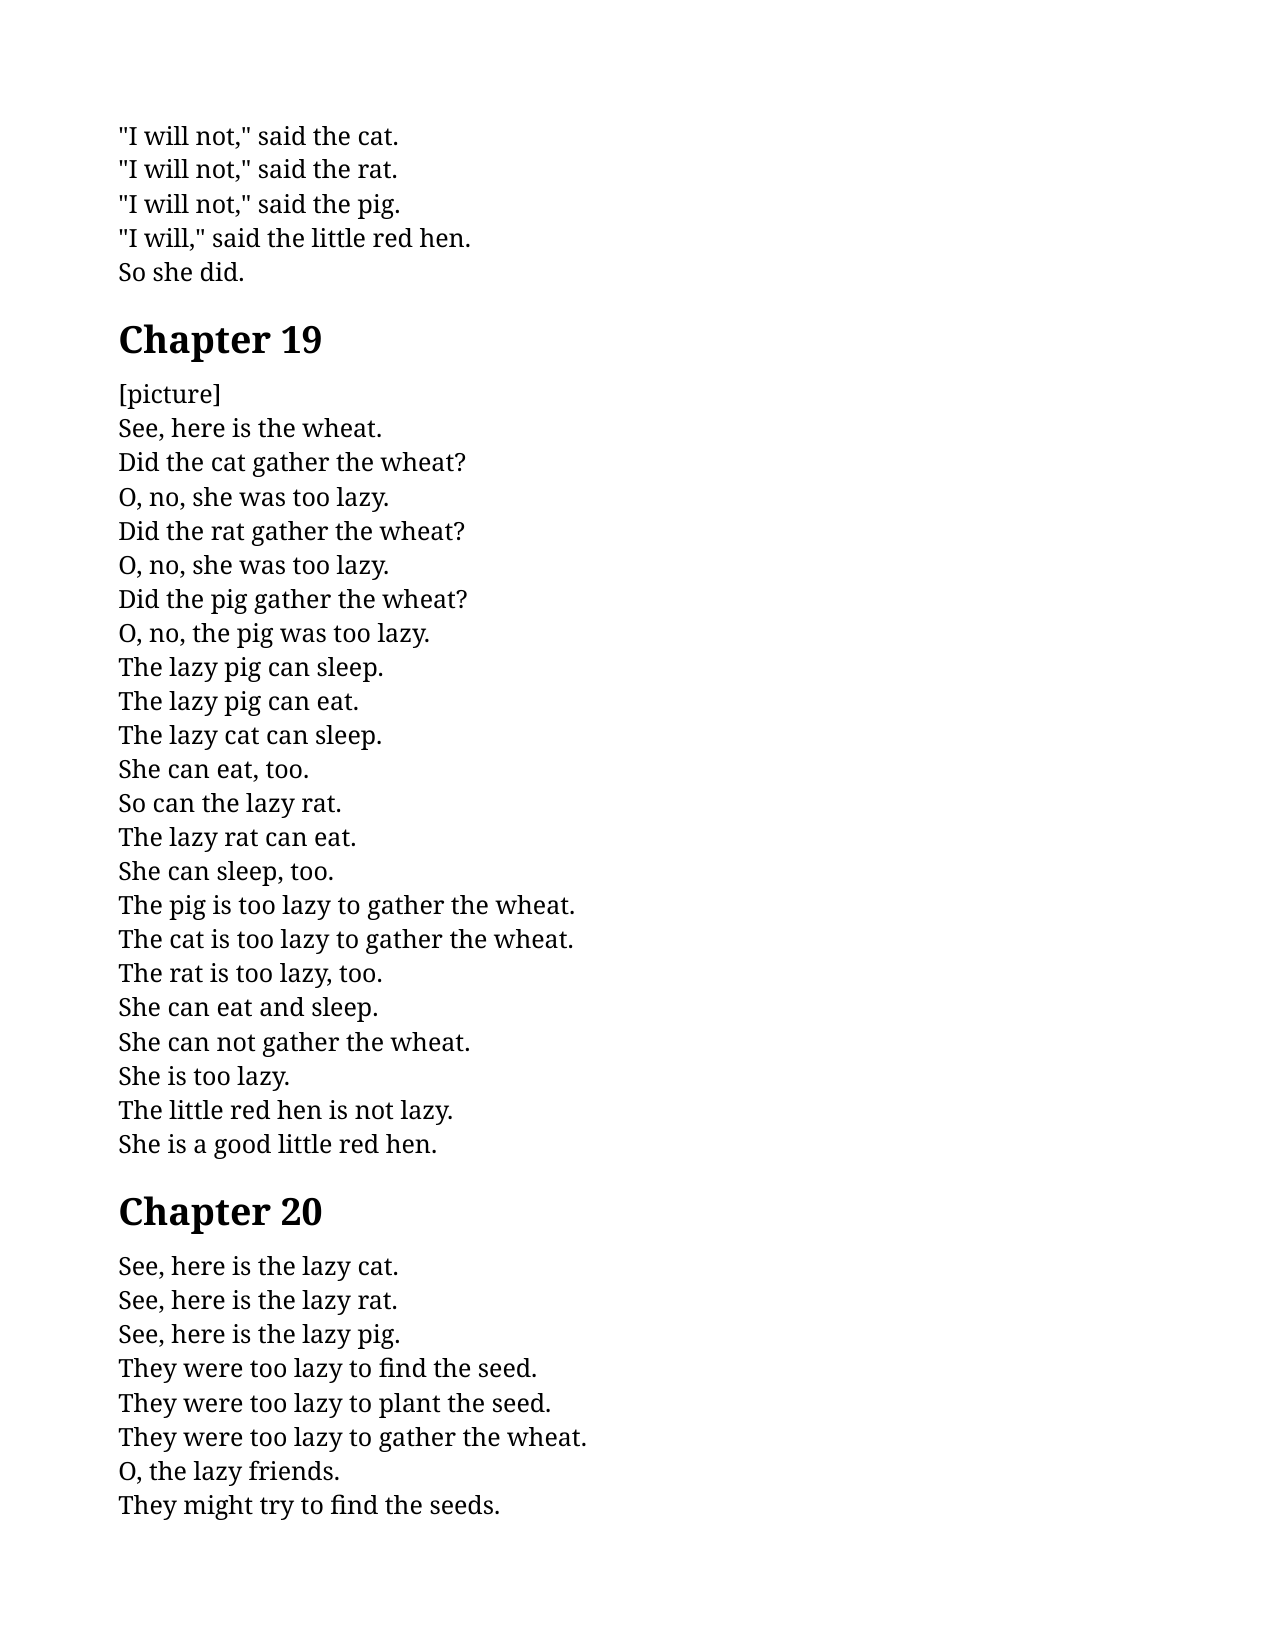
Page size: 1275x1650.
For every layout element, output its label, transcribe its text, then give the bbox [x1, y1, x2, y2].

text Did the pig gather the wheat? [118, 581, 1157, 615]
text They were too lazy to find the seed. [118, 1351, 1157, 1385]
text They were too lazy to gather the wheat. [118, 1419, 1157, 1453]
text The rat is too lazy, too. [118, 956, 1157, 990]
text She can eat and sleep. [118, 990, 1157, 1024]
text She can not gather the wheat. [118, 1024, 1157, 1058]
text The pig is too lazy to gather the wheat. [118, 888, 1157, 922]
text [picture] [118, 377, 1157, 411]
text See, here is the lazy rat. [118, 1283, 1157, 1317]
text The lazy rat can eat. [118, 820, 1157, 854]
text They might try to find the seeds. [118, 1487, 1157, 1521]
text See, here is the lazy pig. [118, 1317, 1157, 1351]
text The little red hen is not lazy. [118, 1092, 1157, 1126]
text The lazy cat can sleep. [118, 718, 1157, 752]
text She is too lazy. [118, 1058, 1157, 1092]
text Did the rat gather the wheat? [118, 513, 1157, 547]
text See, here is the wheat. [118, 411, 1157, 445]
text So she did. [118, 254, 1157, 288]
text The cat is too lazy to gather the wheat. [118, 922, 1157, 956]
text She can sleep, too. [118, 854, 1157, 888]
text She can eat, too. [118, 752, 1157, 786]
text See, here is the lazy cat. [118, 1249, 1157, 1283]
text They were too lazy to plant the seed. [118, 1385, 1157, 1419]
text O, no, the pig was too lazy. [118, 615, 1157, 649]
text "I will not," said the rat. [118, 152, 1157, 186]
text "I will not," said the cat. [118, 118, 1157, 152]
text So can the lazy rat. [118, 786, 1157, 820]
subtitle Chapter 19 [118, 313, 1157, 364]
text The lazy pig can sleep. [118, 649, 1157, 683]
text "I will not," said the pig. [118, 186, 1157, 220]
text The lazy pig can eat. [118, 683, 1157, 718]
text O, no, she was too lazy. [118, 547, 1157, 581]
subtitle Chapter 20 [118, 1185, 1157, 1236]
text O, no, she was too lazy. [118, 479, 1157, 513]
text Did the cat gather the wheat? [118, 445, 1157, 479]
text "I will," said the little red hen. [118, 220, 1157, 254]
text She is a good little red hen. [118, 1126, 1157, 1160]
text O, the lazy friends. [118, 1453, 1157, 1487]
